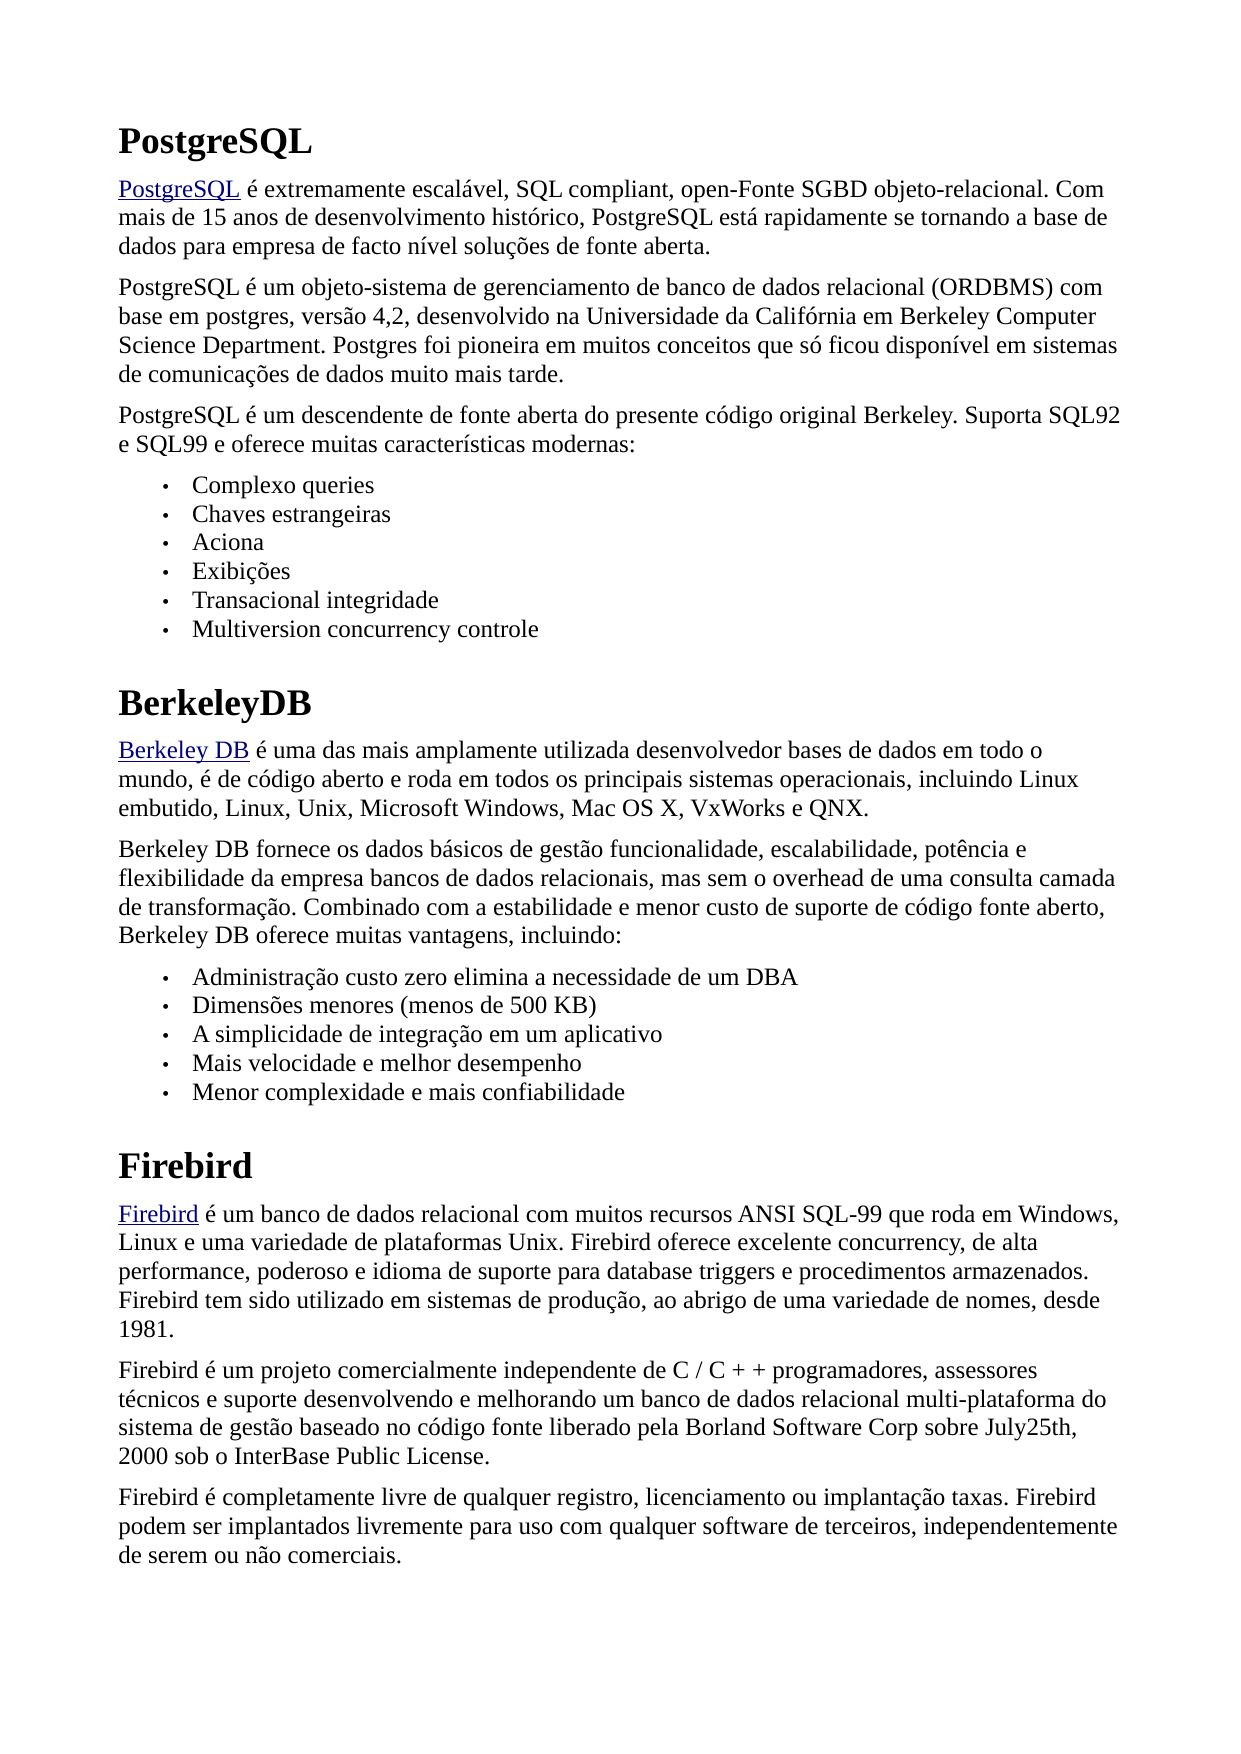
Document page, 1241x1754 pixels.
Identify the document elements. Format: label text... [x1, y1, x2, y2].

text Berkeley DB é uma das mais amplamente utilizada desenvolvedor bases de dados em todo o mundo, é de código aberto e roda em todos os principais sistemas operacionais, incluindo Linux embutido, Linux, Unix, Microsoft Windows, Mac OS X, VxWorks e QNX. [118, 736, 1122, 822]
text Firebird é completamente livre de qualquer registro, licenciamento ou implantação taxas. Firebird podem ser implantados livremente para uso com qualquer software de terceiros, independentemente de serem ou não comerciais. [118, 1482, 1122, 1569]
list Dimensões menores (menos de 500 KB) [162, 991, 1122, 1019]
subtitle PostgreSQL [118, 118, 1122, 161]
list Multiversion concurrency controle [162, 614, 1122, 642]
list Aciona [162, 527, 1122, 556]
text Berkeley DB fornece os dados básicos de gestão funcionalidade, escalabilidade, potência e flexibilidade da empresa bancos de dados relacionais, mas sem o overhead de uma consulta camada de transformação. Combinado com a estabilidade e menor custo de suporte de código fonte aberto, Berkeley DB oferece muitas vantagens, incluindo: [118, 834, 1122, 949]
subtitle Firebird [118, 1143, 1122, 1186]
text Firebird é um banco de dados relacional com muitos recursos ANSI SQL-99 que roda em Windows, Linux e uma variedade de plataformas Unix. Firebird oferece excelente concurrency, de alta performance, poderoso e idioma de suporte para database triggers e procedimentos armazenados. Firebird tem sido utilizado em sistemas de produção, ao abrigo de uma variedade de nomes, desde 1981. [118, 1199, 1122, 1342]
list Complexo queries [162, 470, 1122, 499]
list Exibições [162, 556, 1122, 585]
list Menor complexidade e mais confiabilidade [162, 1077, 1122, 1106]
text PostgreSQL é um descendente de fonte aberta do presente código original Berkeley. Suporta SQL92 e SQL99 e oferece muitas características modernas: [118, 400, 1122, 457]
text PostgreSQL é extremamente escalável, SQL compliant, open-Fonte SGBD objeto-relacional. Com mais de 15 anos de desenvolvimento histórico, PostgreSQL está rapidamente se tornando a base de dados para empresa de facto nível soluções de fonte aberta. [118, 174, 1122, 260]
list Chaves estrangeiras [162, 499, 1122, 527]
text PostgreSQL é um objeto-sistema de gerenciamento de banco de dados relacional (ORDBMS) com base em postgres, versão 4,2, desenvolvido na Universidade da Califórnia em Berkeley Computer Science Department. Postgres foi pioneira em muitos conceitos que só ficou disponível em sistemas de comunicações de dados muito mais tarde. [118, 272, 1122, 387]
subtitle BerkeleyDB [118, 680, 1122, 723]
list Administração custo zero elimina a necessidade de um DBA [162, 962, 1122, 991]
text Firebird é um projeto comercialmente independente de C / C + + programadores, assessores técnicos e suporte desenvolvendo e melhorando um banco de dados relacional multi-plataforma do sistema de gestão baseado no código fonte liberado pela Borland Software Corp sobre July25th, 2000 sob o InterBase Public License. [118, 1355, 1122, 1470]
list A simplicidade de integração em um aplicativo [162, 1019, 1122, 1048]
list Transacional integridade [162, 585, 1122, 614]
list Mais velocidade e melhor desempenho [162, 1048, 1122, 1077]
